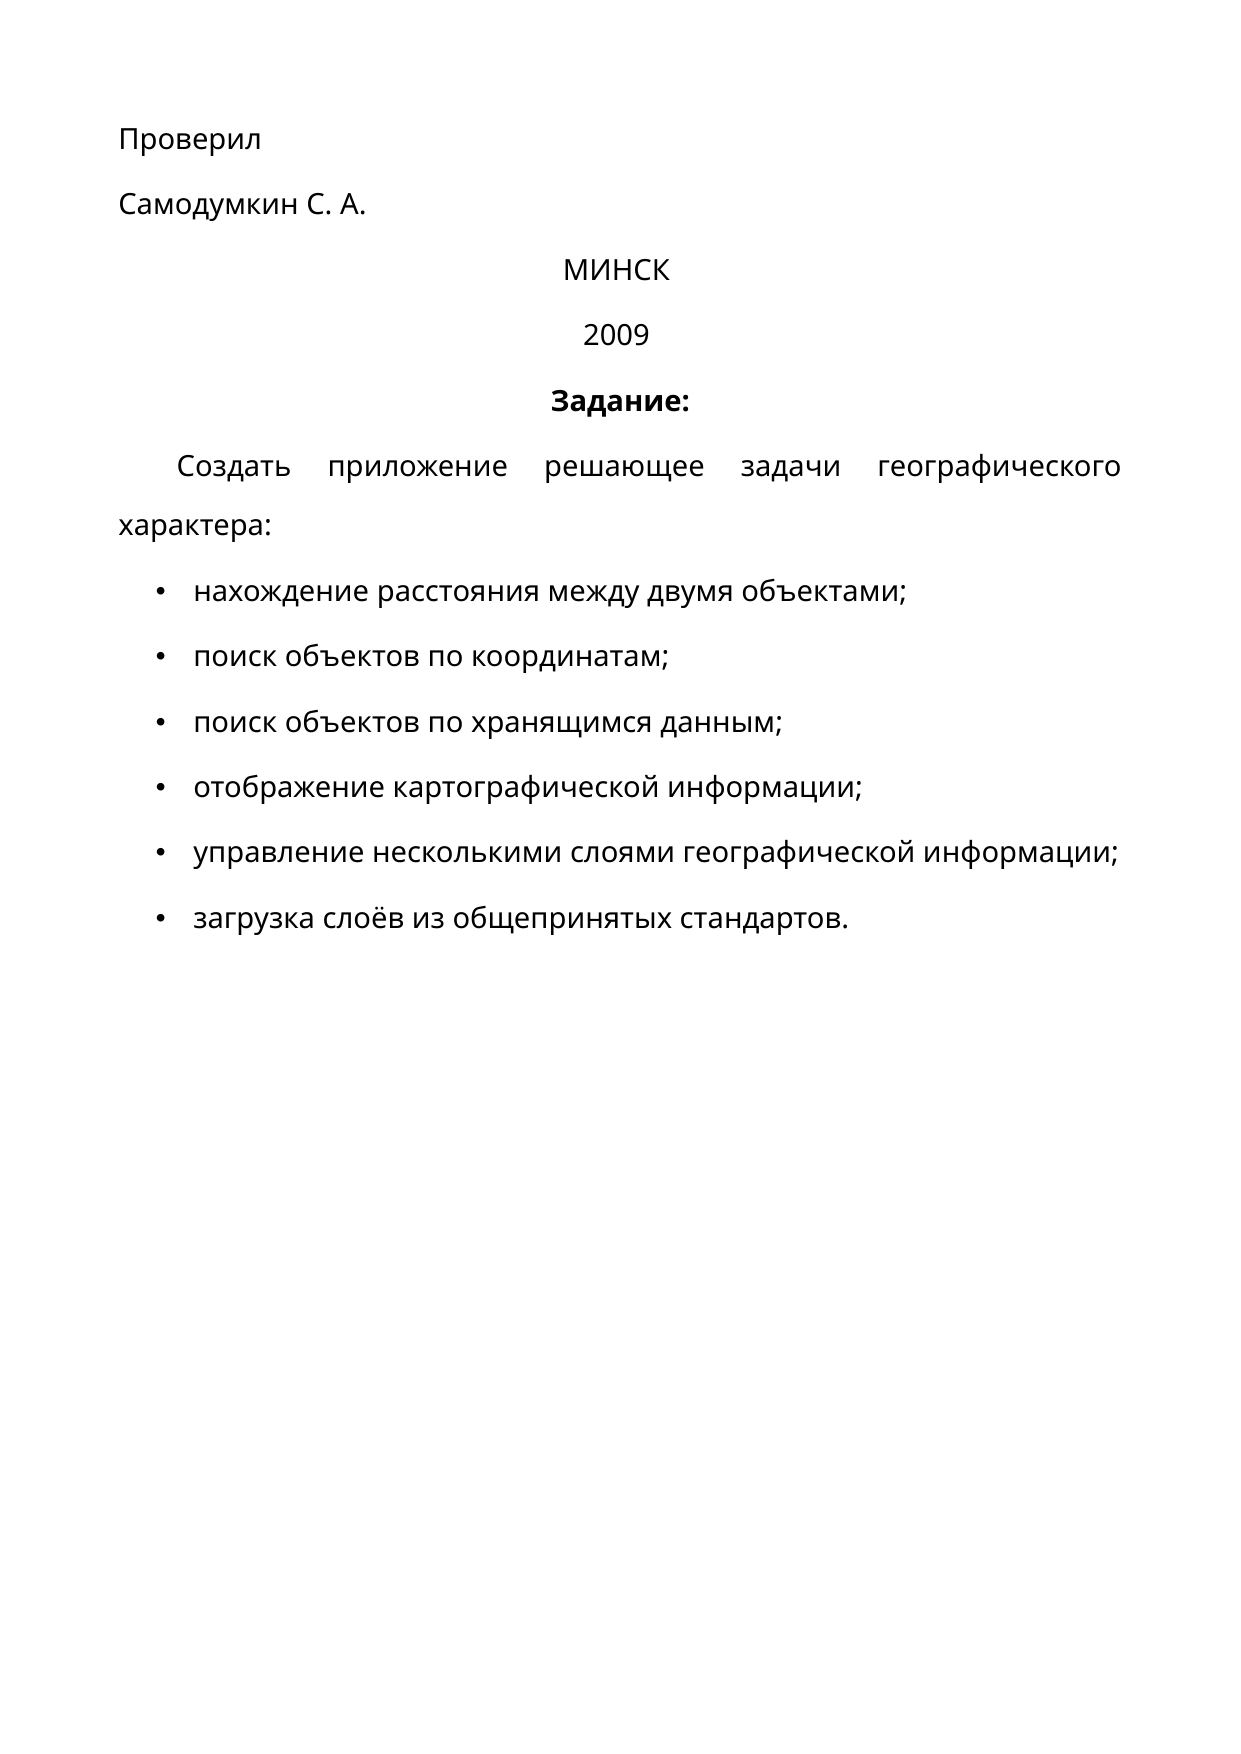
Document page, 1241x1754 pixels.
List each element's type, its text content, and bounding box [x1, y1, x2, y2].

text 2009 [118, 314, 1122, 354]
text Проверил [118, 118, 1122, 158]
list управление несколькими слоями географической информации; [156, 832, 1122, 871]
text МИНСК [118, 249, 1122, 289]
list загрузка слоёв из общепринятых стандартов. [156, 897, 1122, 937]
text Самодумкин С. А. [118, 183, 1122, 223]
list нахождение расстояния между двумя объектами; [156, 570, 1122, 610]
list поиск объектов по хранящимся данным; [156, 701, 1122, 741]
list поиск объектов по координатам; [156, 636, 1122, 675]
text Создать приложение решающее задачи географического характера: [118, 445, 1122, 544]
text Задание: [118, 380, 1122, 419]
list отображение картографической информации; [156, 766, 1122, 806]
